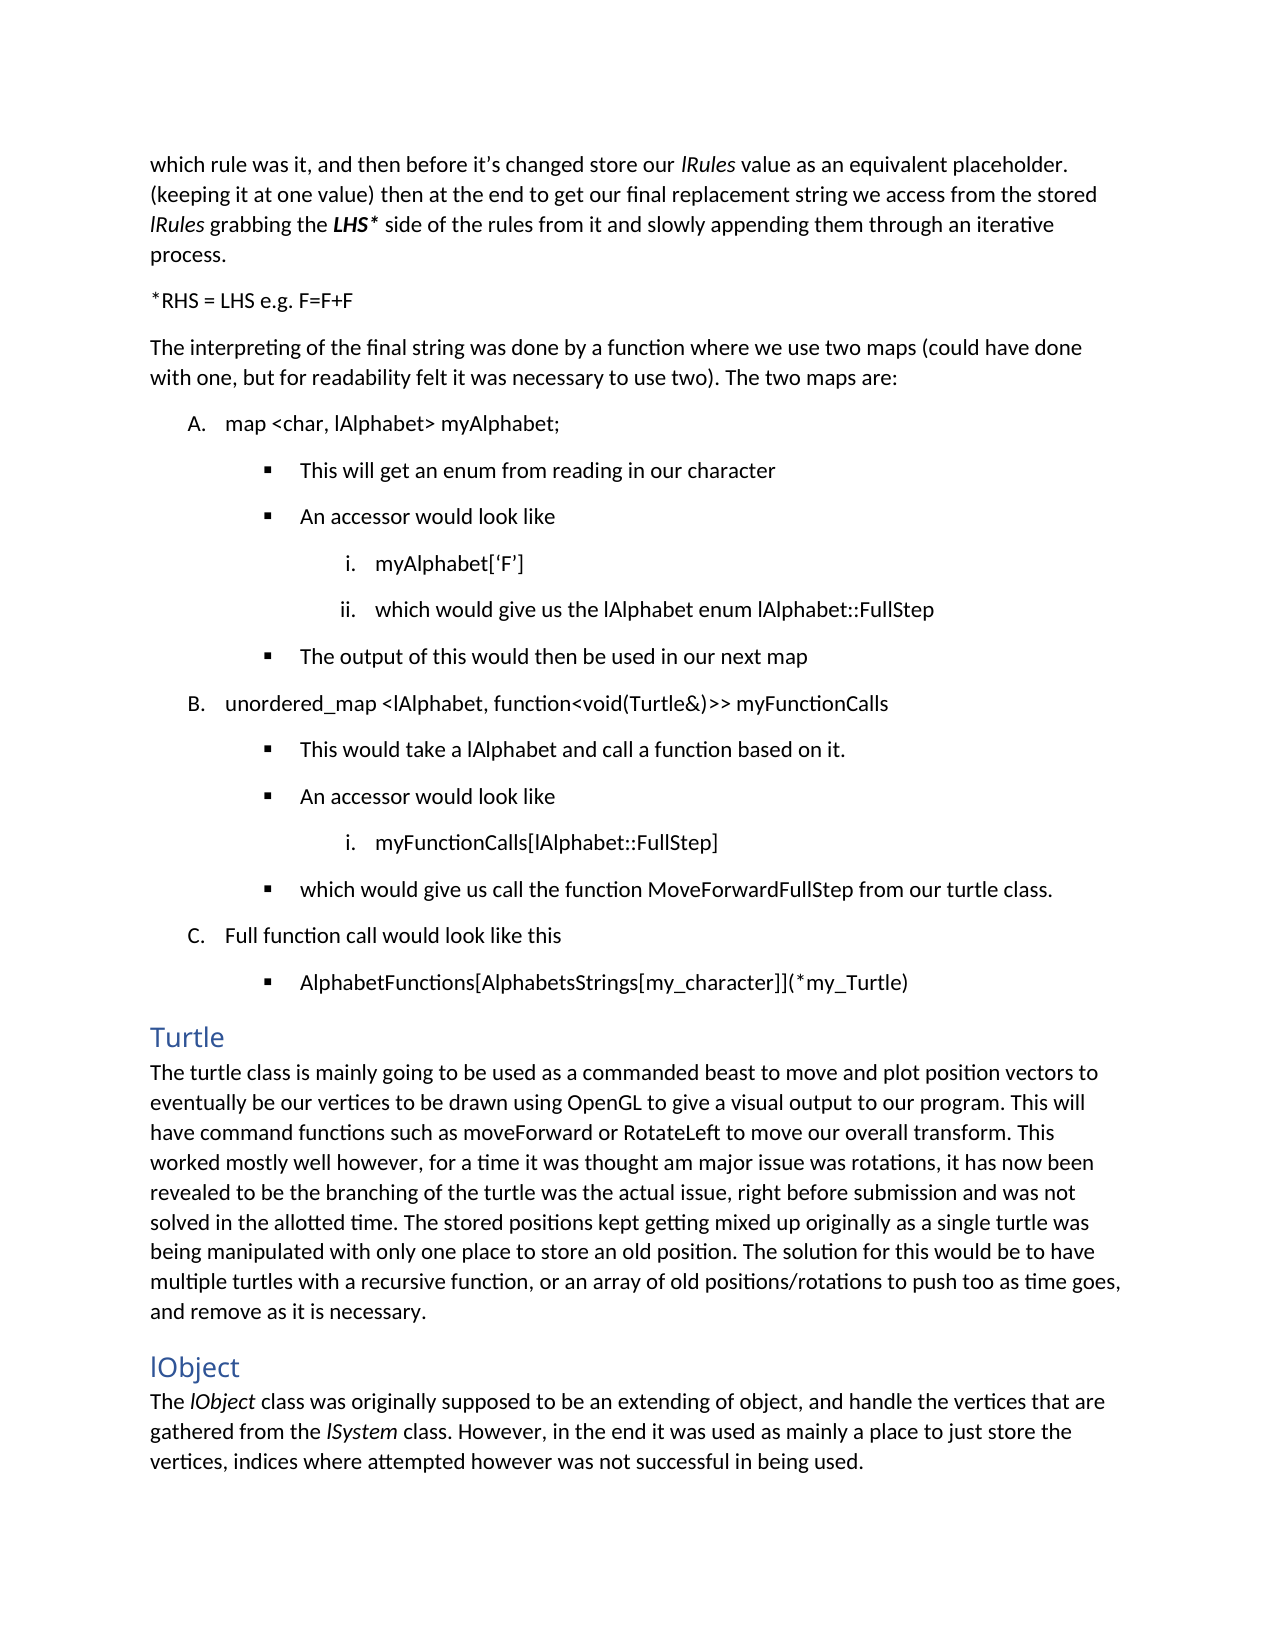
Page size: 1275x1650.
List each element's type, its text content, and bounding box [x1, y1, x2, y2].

list An accessor would look like [262, 502, 1125, 530]
list which would give us call the function MoveForwardFullStep from our turtle class. [262, 875, 1125, 903]
list This would take a lAlphabet and call a function based on it. [262, 735, 1125, 763]
list An accessor would look like [262, 782, 1125, 810]
list map <char, lAlphabet> myAlphabet; [187, 409, 1125, 437]
text which rule was it, and then before it’s changed store our lRules value as an equivalent placeholder. (keeping it at one value) then at the end to get our final replacement string we access from the stored lRules grabbing the LHS* side of the rules from it and slowly appending them through an iterative process. [150, 150, 1125, 268]
list Full function call would look like this [187, 921, 1125, 949]
text The turtle class is mainly going to be used as a commanded beast to move and plot position vectors to eventually be our vertices to be drawn using OpenGL to give a visual output to our program. This will have command functions such as moveForward or RotateLeft to move our overall transform. This worked mostly well however, for a time it was thought am major issue was rotations, it has now been revealed to be the branching of the turtle was the actual issue, right before submission and was not solved in the allotted time. The stored positions kept getting mixed up originally as a single turtle was being manipulated with only one place to store an old position. The solution for this would be to have multiple turtles with a recursive function, or an array of old positions/rotations to push too as time goes, and remove as it is necessary. [150, 1058, 1125, 1325]
text *RHS = LHS e.g. F=F+F [150, 286, 1125, 314]
text The interpreting of the final string was done by a function where we use two maps (could have done with one, but for readability felt it was necessary to use two). The two maps are: [150, 333, 1125, 391]
list unordered_map <lAlphabet, function<void(Turtle&)>> myFunctionCalls [187, 689, 1125, 717]
subtitle Turtle [150, 1019, 1125, 1056]
list AlphabetFunctions[AlphabetsStrings[my_character]](*my_Turtle) [262, 968, 1125, 996]
list which would give us the lAlphabet enum lAlphabet::FullStep [356, 596, 1125, 623]
list The output of this would then be used in our next map [262, 642, 1125, 670]
list myFunctionCalls[lAlphabet::FullStep] [356, 828, 1125, 856]
subtitle lObject [150, 1348, 1125, 1385]
list This will get an enum from reading in our character [262, 456, 1125, 484]
list myAlphabet[‘F’] [356, 549, 1125, 577]
text The lObject class was originally supposed to be an extending of object, and handle the vertices that are gathered from the lSystem class. However, in the end it was used as mainly a place to just store the vertices, indices where attempted however was not successful in being used. [150, 1387, 1125, 1475]
